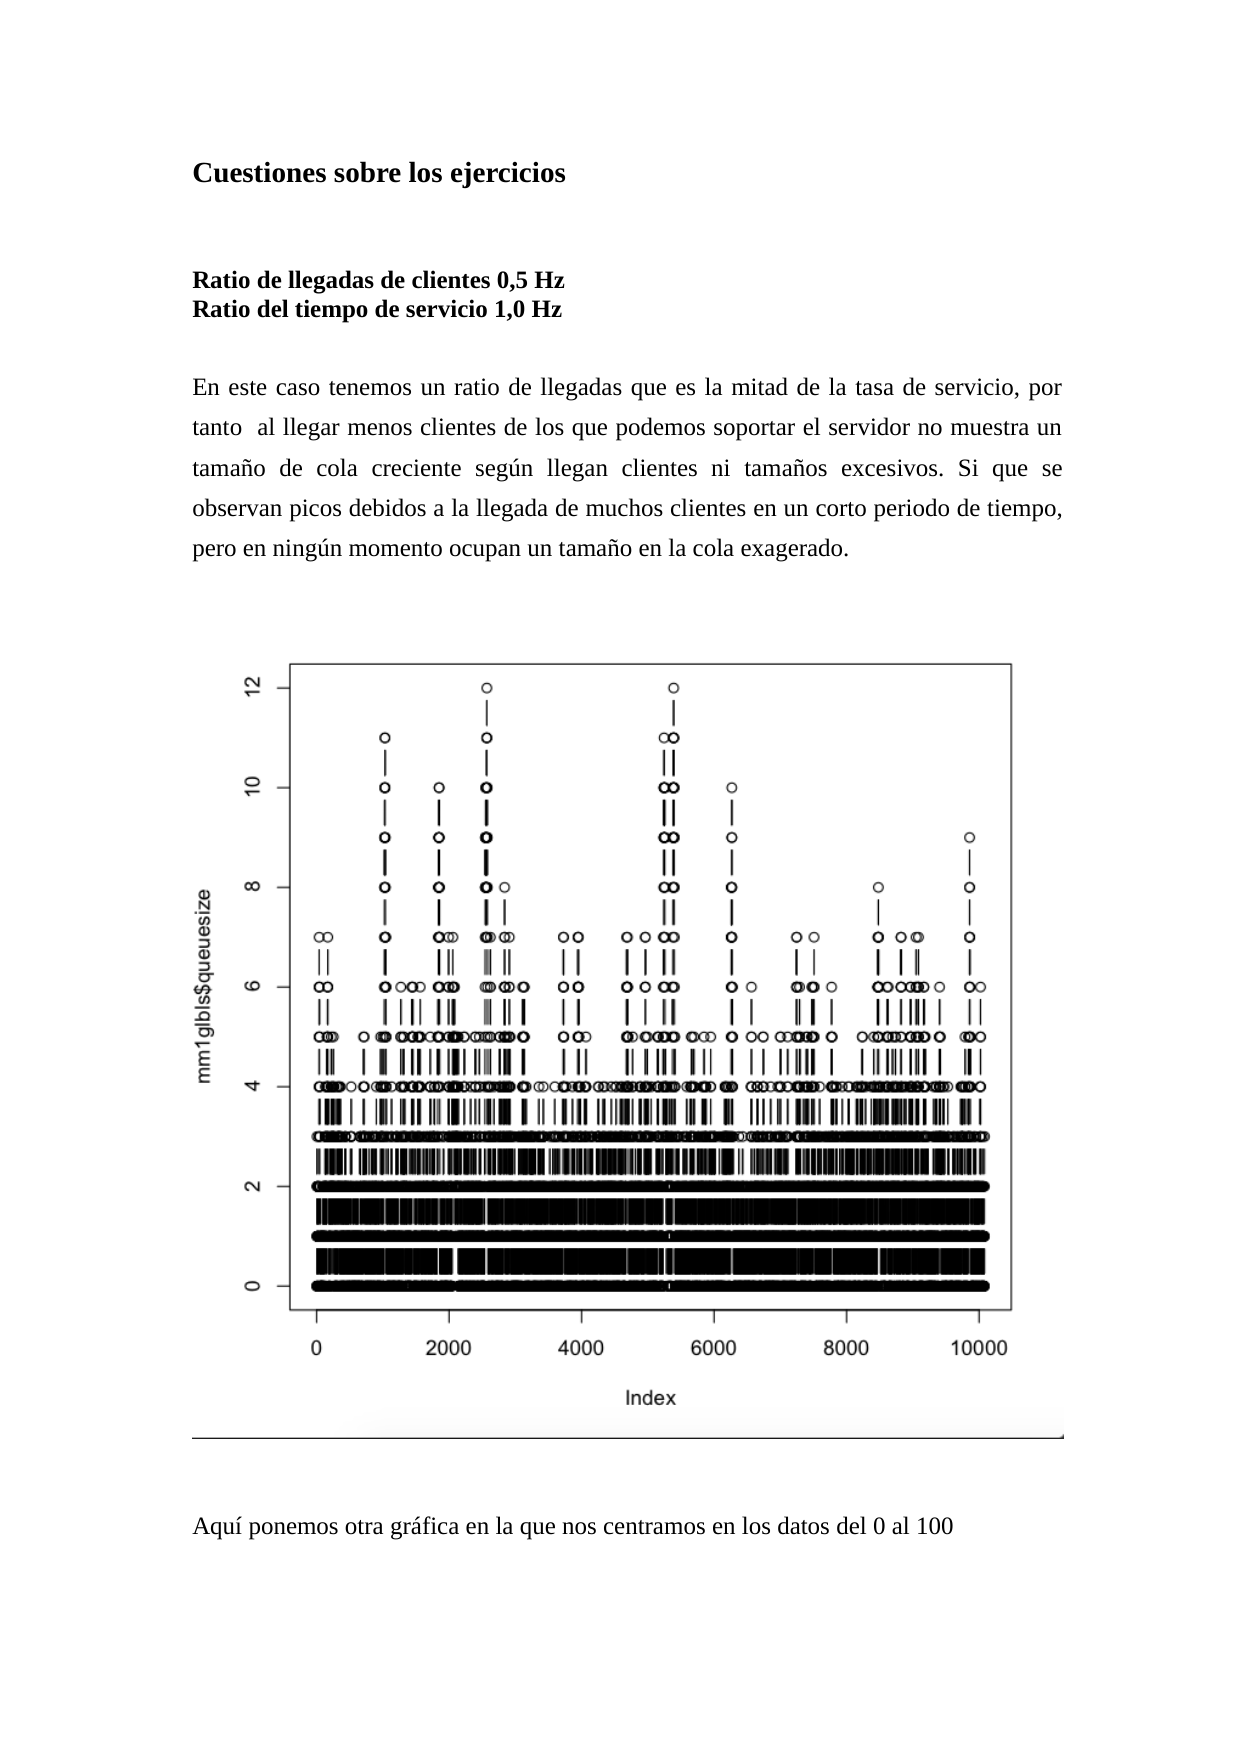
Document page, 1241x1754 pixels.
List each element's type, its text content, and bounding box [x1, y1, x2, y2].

text Ratio del tiempo de servicio 1,0 Hz [192, 294, 1064, 323]
text Aquí ponemos otra gráfica en la que nos centramos en los datos del 0 al 100 [192, 1511, 1064, 1540]
picture [192, 581, 1064, 1439]
text En este caso tenemos un ratio de llegadas que es la mitad de la tasa de servicio, por tanto al llegar menos clientes de los que podemos soportar el servidor no muestra un tamaño de cola creciente según llegan clientes ni tamaños excesivos. Si que se observan picos debidos a la llegada de muchos clientes en un corto periodo de tiempo, pero en ningún momento ocupan un tamaño en la cola exagerado. [192, 372, 1064, 562]
text Ratio de llegadas de clientes 0,5 Hz [192, 265, 1064, 294]
text Cuestiones sobre los ejercicios [192, 156, 1064, 189]
